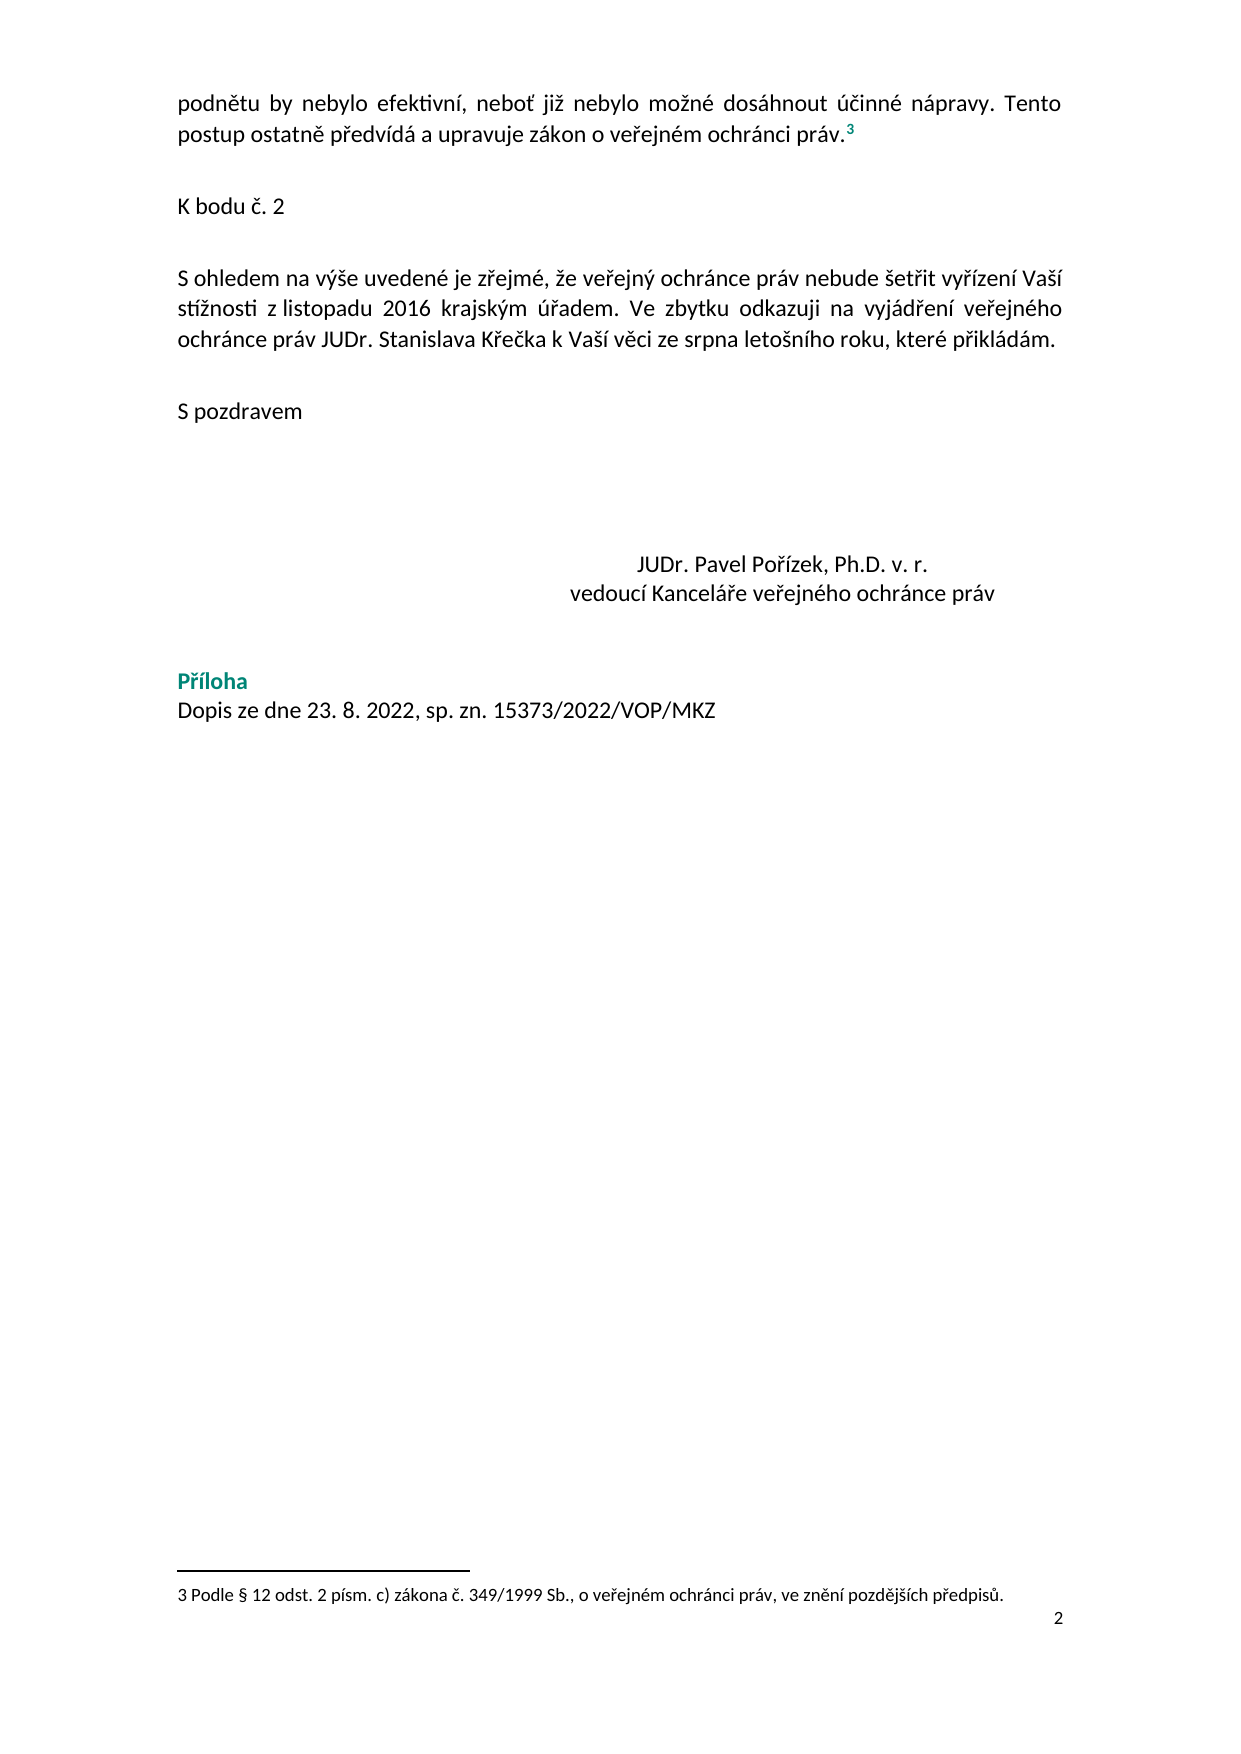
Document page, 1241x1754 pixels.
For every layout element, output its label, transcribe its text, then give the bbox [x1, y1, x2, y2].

text S pozdravem [177, 396, 1063, 425]
text vedoucí Kanceláře veřejného ochránce práv [502, 578, 1063, 607]
text Dopis ze dne 23. 8. 2022, sp. zn. 15373/2022/VOP/MKZ [177, 695, 1063, 724]
text S ohledem na výše uvedené je zřejmé, že veřejný ochránce práv nebude šetřit vyřízení Vaší stížnosti z listopadu 2016 krajským úřadem. Ve zbytku odkazuji na vyjádření veřejného ochránce práv JUDr. Stanislava Křečka k Vaší věci ze srpna letošního roku, které přikládám. [177, 263, 1063, 353]
text JUDr. Pavel Pořízek, Ph.D. v. r. [502, 549, 1063, 578]
text K bodu č. 2 [177, 191, 1063, 220]
text Příloha [177, 666, 1063, 695]
text podnětu by nebylo efektivní, neboť již nebylo možné dosáhnout účinné nápravy. Tento postup ostatně předvídá a upravuje zákon o veřejném ochránci práv. [177, 88, 1063, 148]
text Podle § 12 odst. 2 písm. c) zákona č. 349/1999 Sb., o veřejném ochránci práv, ve znění pozdějších předpisů. [177, 1583, 1063, 1606]
